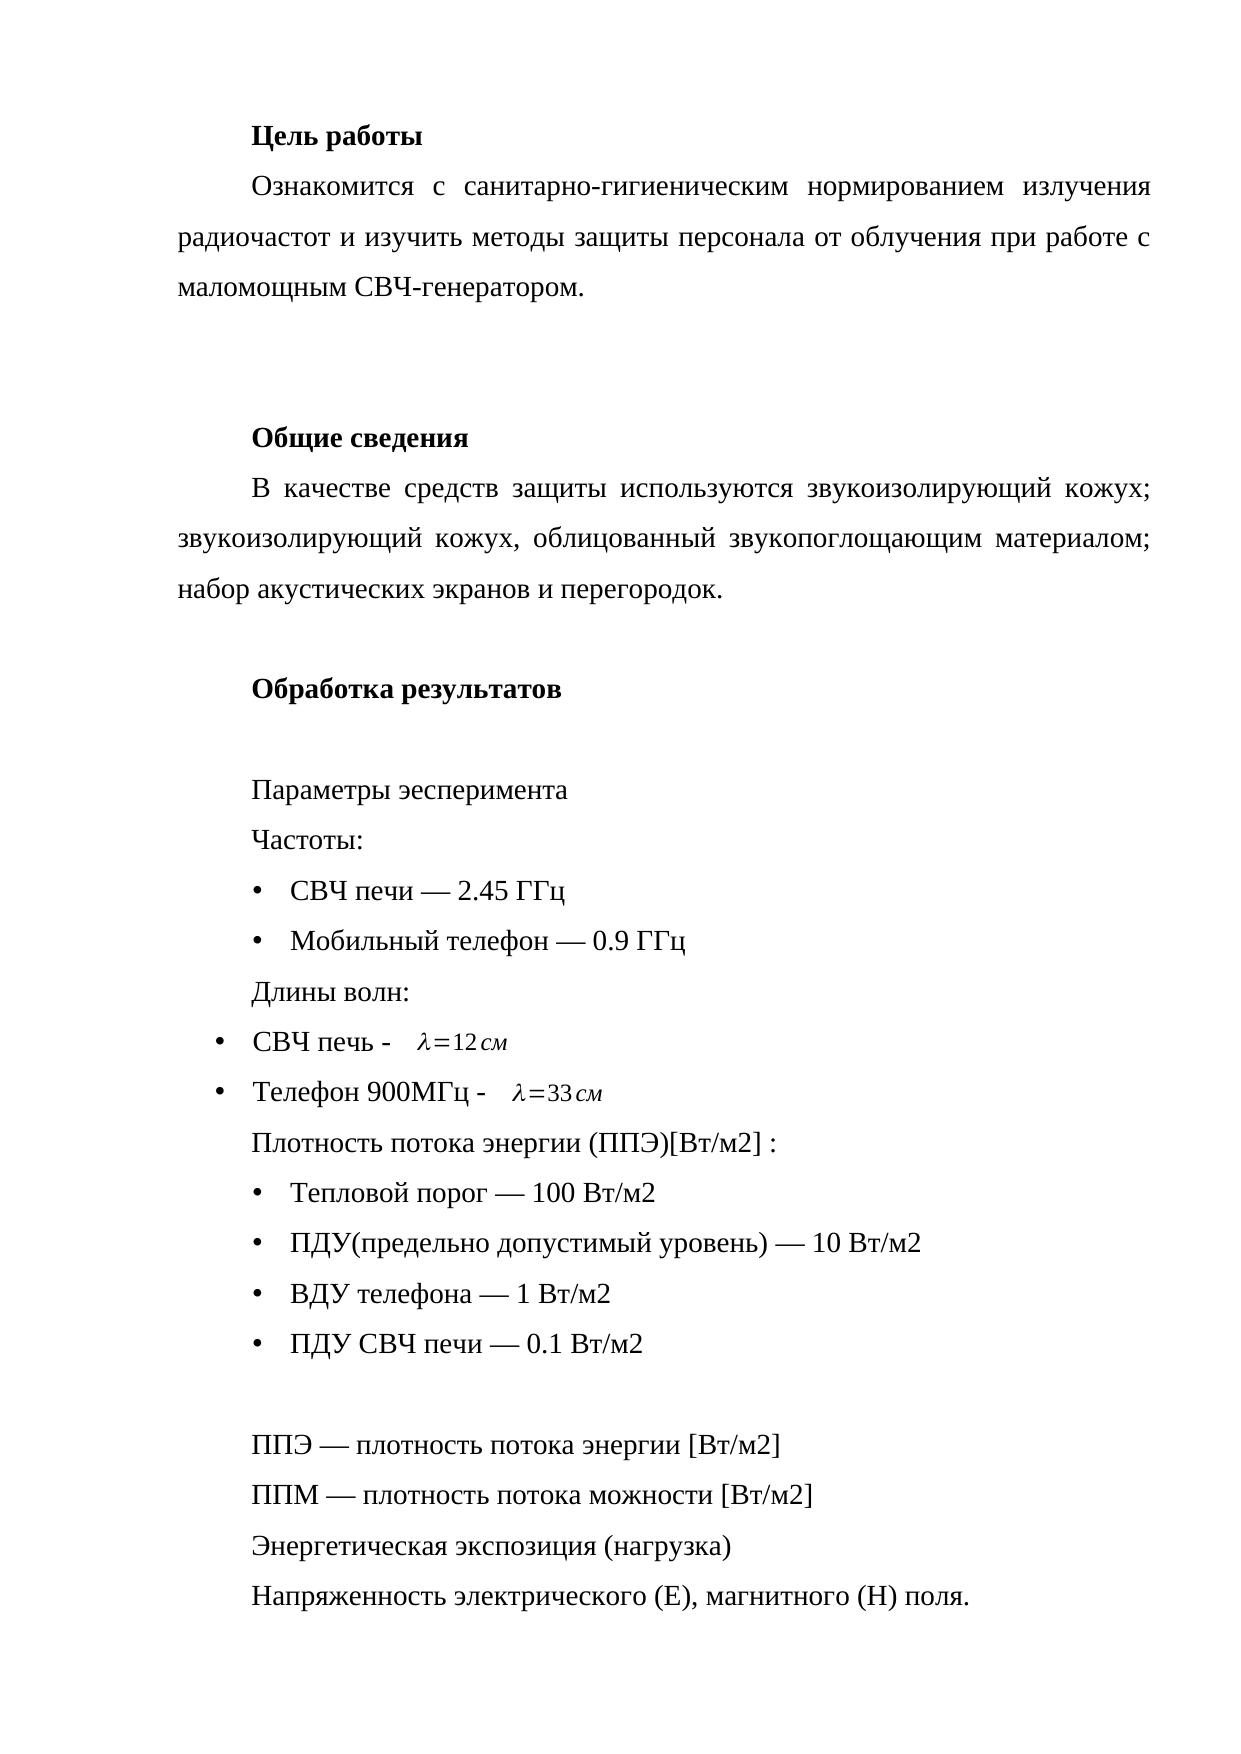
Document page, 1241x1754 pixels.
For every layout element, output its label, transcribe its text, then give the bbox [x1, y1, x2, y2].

text ППЭ — плотность потока энергии [Вт/м2] [177, 1427, 1152, 1461]
text ППМ — плотность потока можности [Вт/м2] [177, 1477, 1152, 1511]
text Общие сведения [177, 420, 1152, 453]
list Мобильный телефон — 0.9 ГГц [252, 923, 1152, 957]
list СВЧ печи — 2.45 ГГц [252, 873, 1152, 906]
list Телефон 900МГц - [215, 1074, 1152, 1108]
text Частоты: [177, 822, 1152, 856]
text Параметры эесперимента [177, 772, 1152, 806]
text Плотность потока энергии (ППЭ)[Вт/м2] : [177, 1125, 1152, 1158]
text Энергетическая экспозиция (нагрузка) [177, 1528, 1152, 1561]
list ВДУ телефона — 1 Вт/м2 [252, 1276, 1152, 1309]
text Длины волн: [177, 974, 1152, 1007]
text В качестве средств защиты используются звукоизолирующий кожух; звукоизолирующий кожух, облицованный звукопоглощающим материалом; набор акустических экранов и перегородок. [177, 470, 1152, 604]
list ПДУ СВЧ печи — 0.1 Вт/м2 [252, 1326, 1152, 1360]
text Цель работы [177, 118, 1152, 152]
list ПДУ(предельно допустимый уровень) — 10 Вт/м2 [252, 1226, 1152, 1259]
text Обработка результатов [177, 672, 1152, 705]
list СВЧ печь - [215, 1024, 1152, 1058]
text Напряженность электрического (E), магнитного (H) поля. [177, 1578, 1152, 1612]
list Тепловой порог — 100 Вт/м2 [252, 1175, 1152, 1209]
text Ознакомится с санитарно-гигиеническим нормированием излучения радиочастот и изучить методы защиты персонала от облучения при работе с маломощным СВЧ-генератором. [177, 168, 1152, 303]
